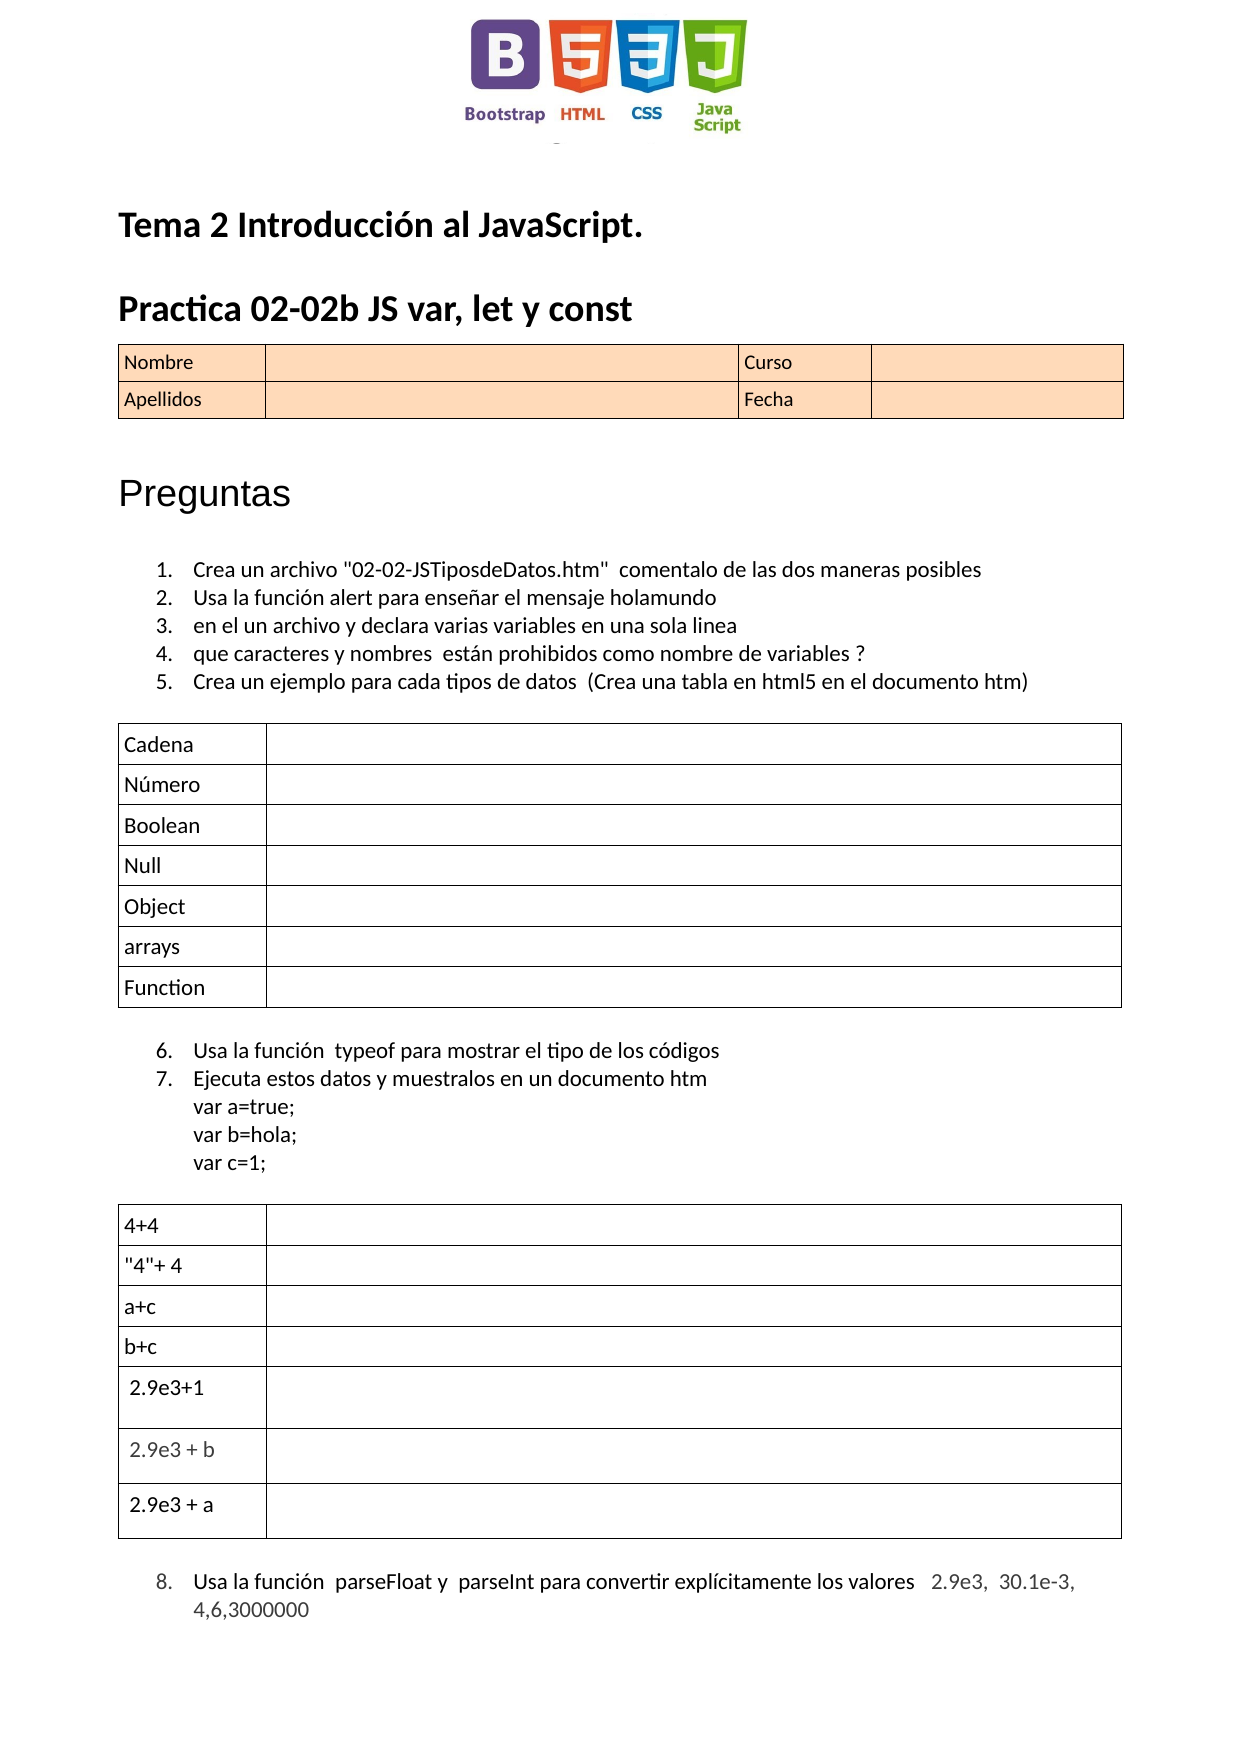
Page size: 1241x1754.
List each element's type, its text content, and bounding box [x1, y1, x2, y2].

table_cell "4"+ 4 [119, 1246, 266, 1285]
table_cell Apellidos [119, 382, 265, 418]
table_cell [267, 1429, 1121, 1483]
table_cell Número [119, 765, 266, 804]
table_cell [267, 1286, 1121, 1326]
table_cell [267, 927, 1121, 966]
table_cell [267, 1484, 1121, 1538]
table_cell [267, 886, 1121, 926]
list var b=hola; [156, 1120, 1122, 1148]
list que caracteres y nombres están prohibidos como nombre de variables ? [156, 639, 1122, 667]
table_cell b+c [119, 1327, 266, 1366]
list Usa la función alert para enseñar el mensaje holamundo [156, 583, 1122, 611]
table_header Cadena [119, 724, 266, 764]
table_header 4+4 [119, 1205, 266, 1244]
table_cell [872, 382, 1123, 418]
picture [456, 13, 756, 144]
list Crea un archivo "02-02-JSTiposdeDatos.htm" comentalo de las dos maneras posibles [156, 555, 1122, 583]
list Usa la función typeof para mostrar el tipo de los códigos [156, 1036, 1122, 1064]
table_cell Object [119, 886, 266, 926]
table_cell 2.9e3 + a [119, 1484, 266, 1538]
table_cell [267, 805, 1121, 845]
table_cell Boolean [119, 805, 266, 845]
table_cell [267, 967, 1121, 1007]
table_header Nombre [119, 345, 265, 381]
table_cell a+c [119, 1286, 266, 1326]
table_cell [267, 1367, 1121, 1428]
table_cell [266, 382, 738, 418]
table_header Curso [739, 345, 871, 381]
table_cell [267, 1327, 1121, 1366]
list var a=true; [156, 1092, 1122, 1120]
table_header [872, 345, 1123, 381]
list Ejecuta estos datos y muestralos en un documento htm [156, 1064, 1122, 1092]
table_cell [267, 846, 1121, 885]
table_header [267, 724, 1121, 764]
list en el un archivo y declara varias variables en una sola linea [156, 611, 1122, 639]
table_cell Function [119, 967, 266, 1007]
subtitle Preguntas [118, 471, 1122, 514]
list var c=1; [156, 1148, 1122, 1176]
table_header [266, 345, 738, 381]
table_header [267, 1205, 1121, 1244]
list Crea un ejemplo para cada tipos de datos (Crea una tabla en html5 en el documento htm) [156, 667, 1122, 695]
table_cell arrays [119, 927, 266, 966]
subtitle Practica 02-02b JS var, let y const [118, 285, 1122, 331]
list Usa la función parseFloat y parseInt para convertir explícitamente los valores 2.9e3, 30.1e-3, 4,6,3000000 [156, 1567, 1122, 1623]
table_cell Null [119, 846, 266, 885]
subtitle Tema 2 Introducción al JavaScript. [118, 201, 1122, 247]
table_cell Fecha [739, 382, 871, 418]
table_cell 2.9e3 + b [119, 1429, 266, 1483]
table_cell 2.9e3+1 [119, 1367, 266, 1428]
table_cell [267, 1246, 1121, 1285]
table_cell [267, 765, 1121, 804]
